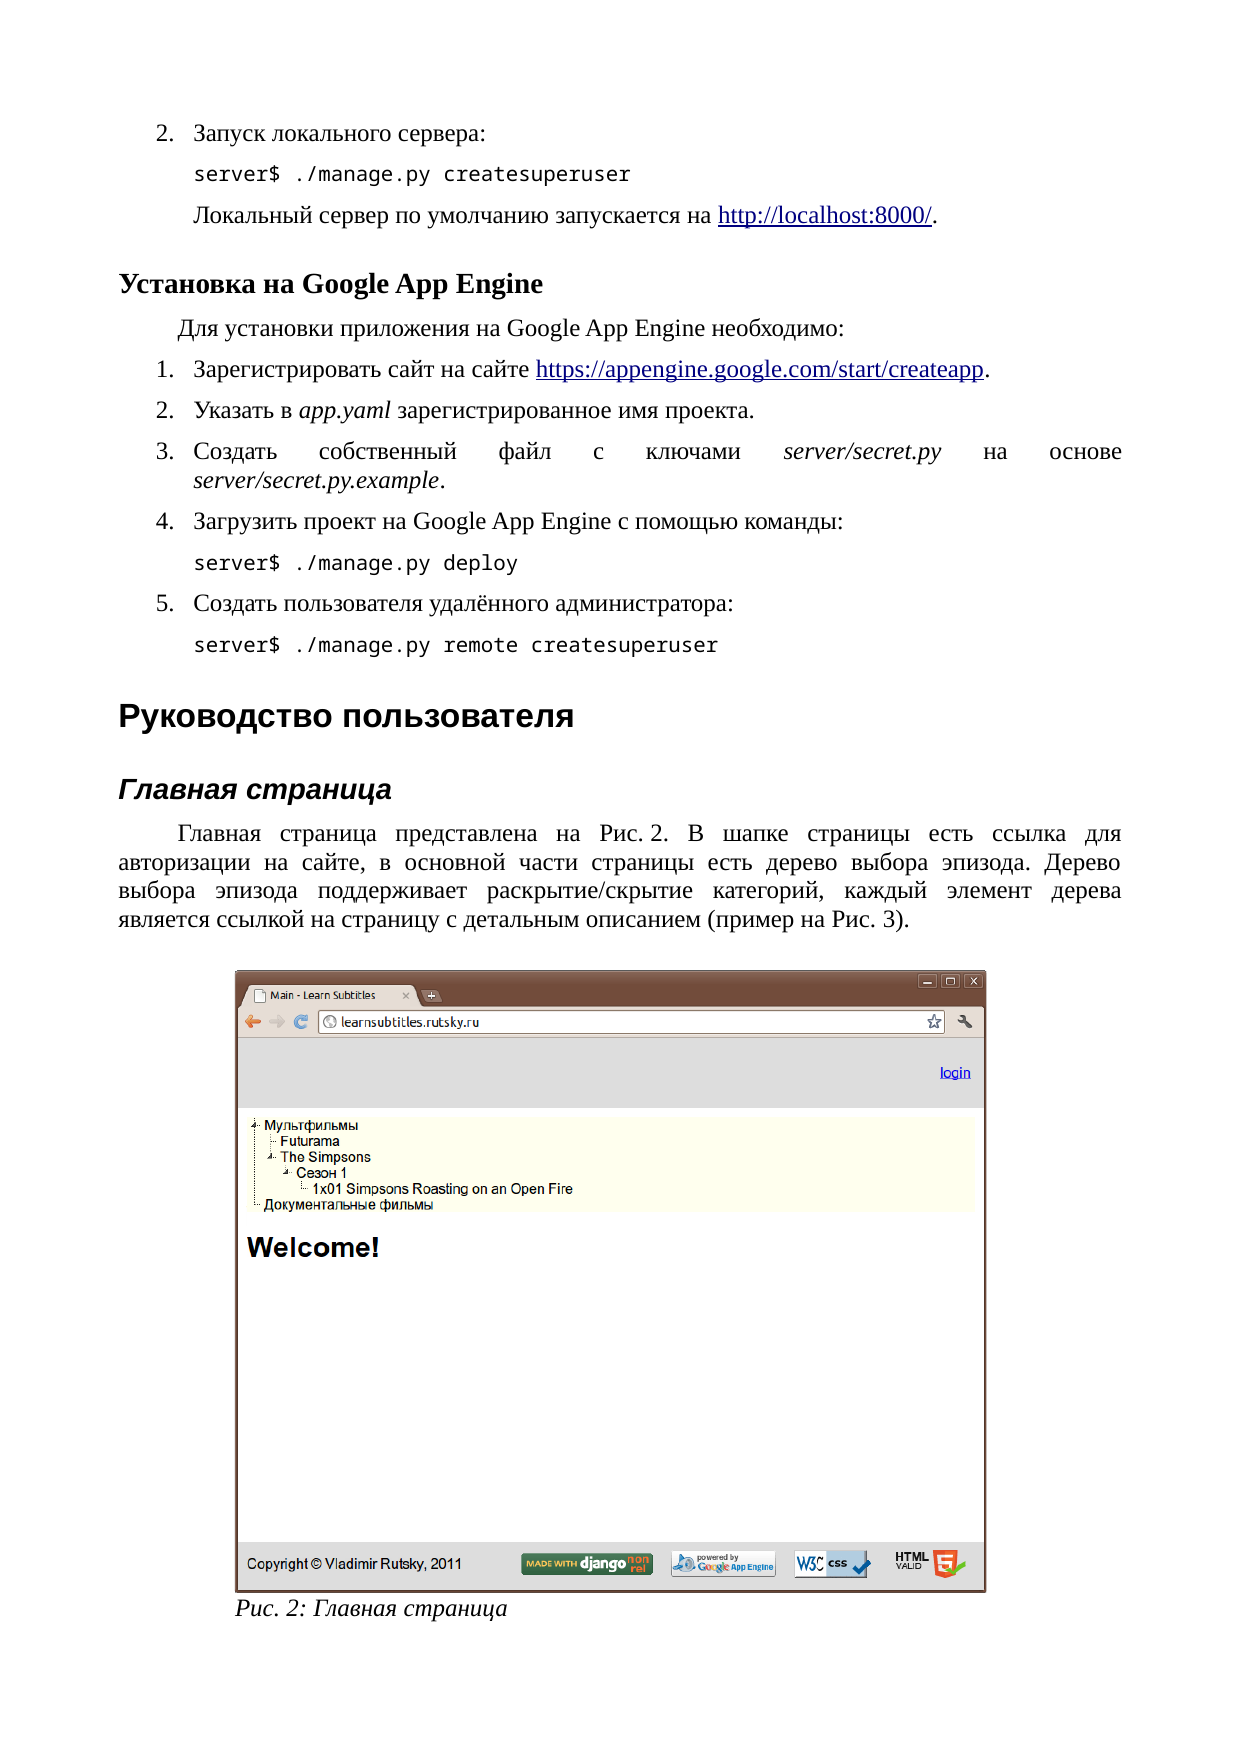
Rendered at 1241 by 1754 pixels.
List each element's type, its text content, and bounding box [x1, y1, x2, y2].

list Локальный сервер по умолчанию запускается на http://localhost:8000/. [156, 200, 1122, 229]
list Создать пользователя удалённого администратора: [156, 588, 1122, 617]
list Создать собственный файл с ключами server/secret.py на основе server/secret.py.example. [156, 436, 1122, 494]
list server$ ./manage.py remote createsuperuser [156, 630, 1122, 658]
subtitle Руководство пользователя [118, 696, 1122, 734]
list server$ ./manage.py deploy [156, 548, 1122, 576]
text Главная страница представлена на Рис. 2. В шапке страницы есть ссылка для авторизации на сайте, в основной части страницы есть дерево выбора эпизода. Дерево выбора эпизода поддерживает раскрытие/скрытие категорий, каждый элемент дерева является ссылкой на страницу с детальным описанием (пример на Рис. 3). [118, 818, 1122, 933]
list server$ ./manage.py createsuperuser [156, 159, 1122, 188]
picture [234, 970, 987, 1593]
text Для установки приложения на Google App Engine необходимо: [118, 313, 1122, 341]
text Рис. 2: Главная страница [235, 971, 1002, 1622]
list Указать в app.yaml зарегистрированное имя проекта. [156, 395, 1122, 424]
subtitle Установка на Google App Engine [118, 267, 1122, 300]
list Зарегистрировать сайт на сайте https://appengine.google.com/start/createapp. [156, 354, 1122, 383]
subtitle Главная страница [118, 772, 1122, 805]
list Запуск локального сервера: [156, 118, 1122, 147]
list Загрузить проект на Google App Engine с помощью команды: [156, 506, 1122, 535]
